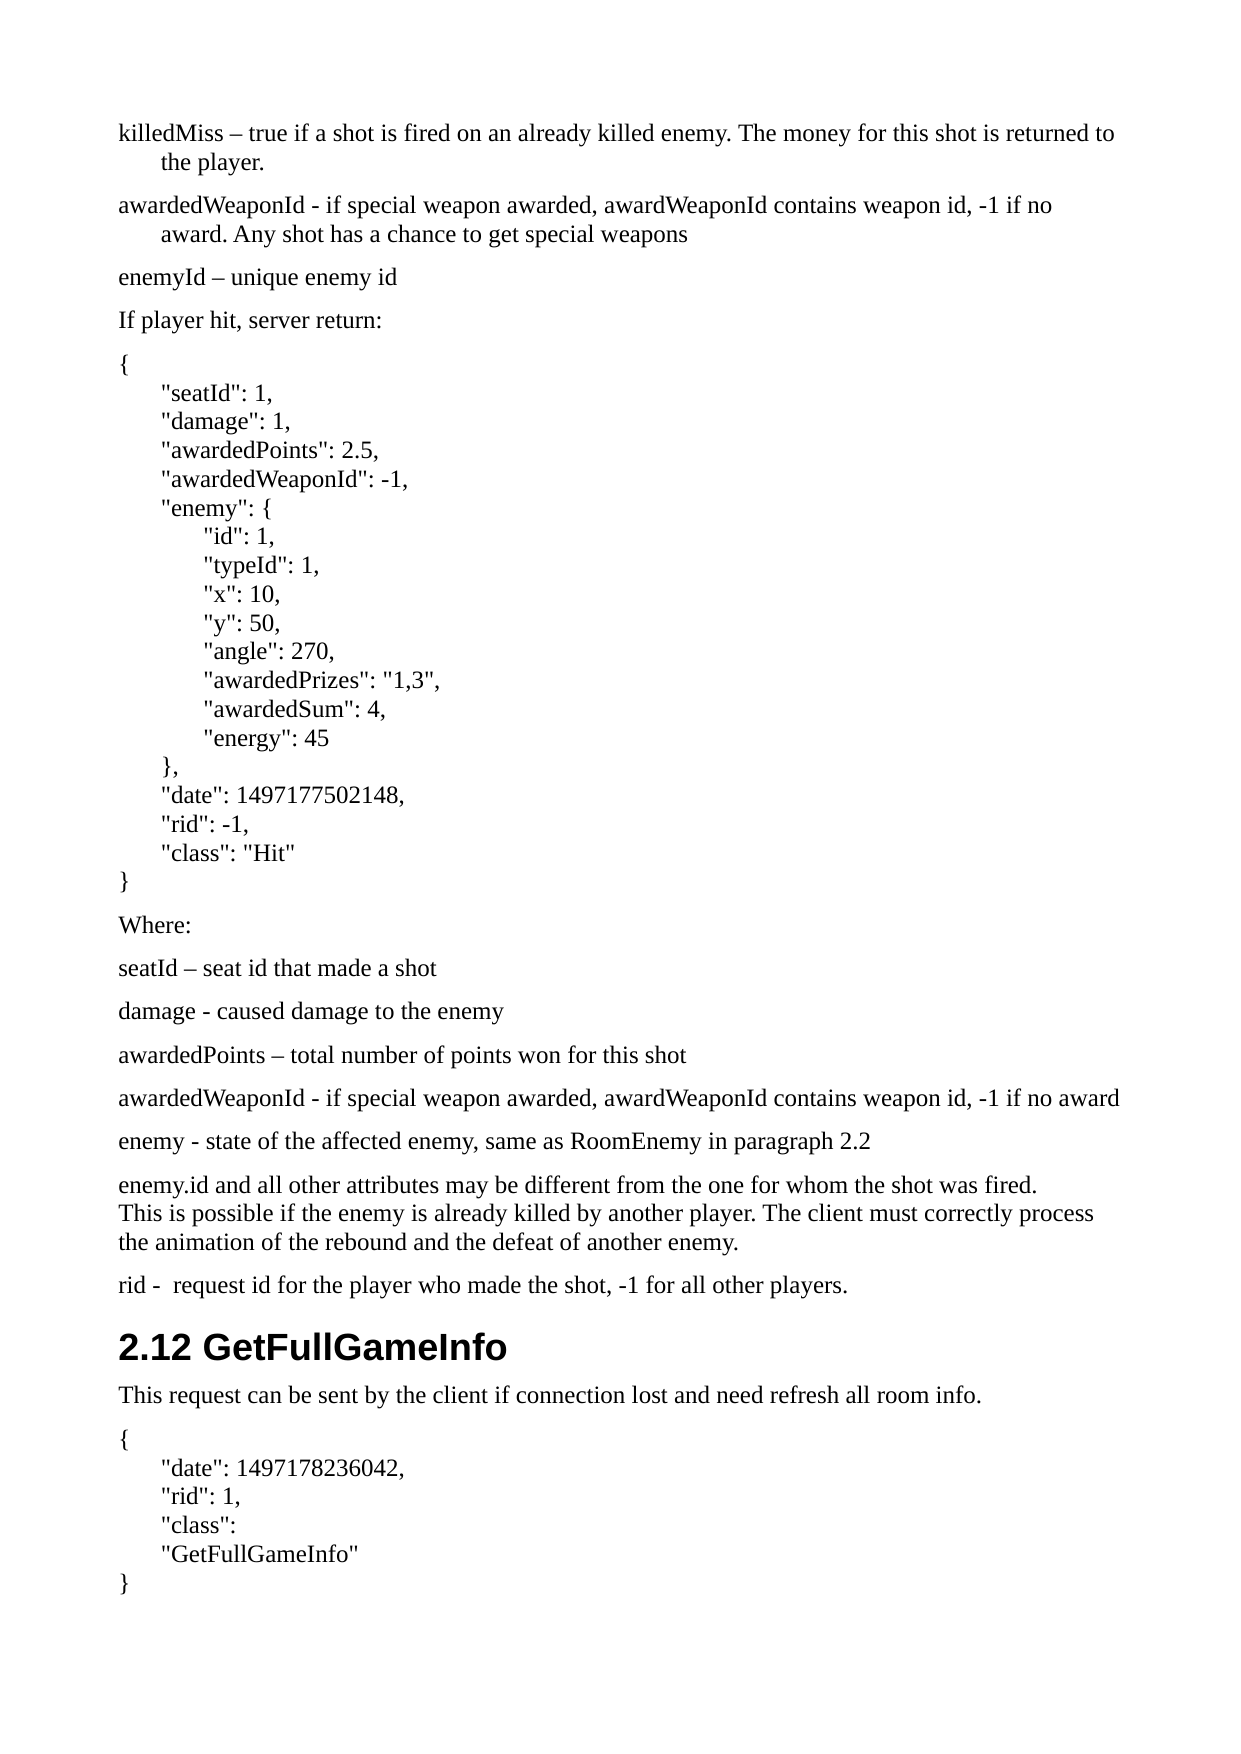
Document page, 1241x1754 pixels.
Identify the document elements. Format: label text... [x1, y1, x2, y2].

text damage - caused damage to the enemy [118, 996, 1122, 1025]
text enemyId – unique enemy id [118, 262, 1122, 291]
subtitle 2.12 GetFullGameInfo [118, 1324, 1122, 1368]
text awardedPoints – total number of points won for this shot [118, 1040, 1122, 1068]
text killedMiss – true if a shot is fired on an already killed enemy. The money for this shot is returned to the player. [118, 118, 1122, 176]
text seatId – seat id that made a shot [118, 953, 1122, 982]
text rid - request id for the player who made the shot, -1 for all other players. [118, 1271, 1122, 1299]
text Where: [118, 910, 1122, 938]
text awardedWeaponId - if special weapon awarded, awardWeaponId contains weapon id, -1 if no award [118, 1083, 1122, 1112]
text { "date": 1497178236042, "rid": 1, "class": "GetFullGameInfo" } [118, 1424, 1122, 1596]
text If player hit, server return: [118, 306, 1122, 334]
text enemy.id and all other attributes may be different from the one for whom the shot was fired. This is possible if the enemy is already killed by another player. The client must correctly process the animation of the rebound and the defeat of another enemy. [118, 1170, 1122, 1256]
text This request can be sent by the client if connection lost and need refresh all room info. [118, 1381, 1122, 1409]
text awardedWeaponId - if special weapon awarded, awardWeaponId contains weapon id, -1 if no award. Any shot has a chance to get special weapons [118, 190, 1122, 248]
text { "seatId": 1, "damage": 1, "awardedPoints": 2.5, "awardedWeaponId": -1, "enemy": { "id": 1, "typeId": 1, "x": 10, "y": 50, "angle": 270, "awardedPrizes": "1,3", "awardedSum": 4, "energy": 45 }, "date": 1497177502148, "rid": -1, "class": "Hit" } [118, 349, 1122, 895]
text enemy - state of the affected enemy, same as RoomEnemy in paragraph 2.2 [118, 1126, 1122, 1155]
